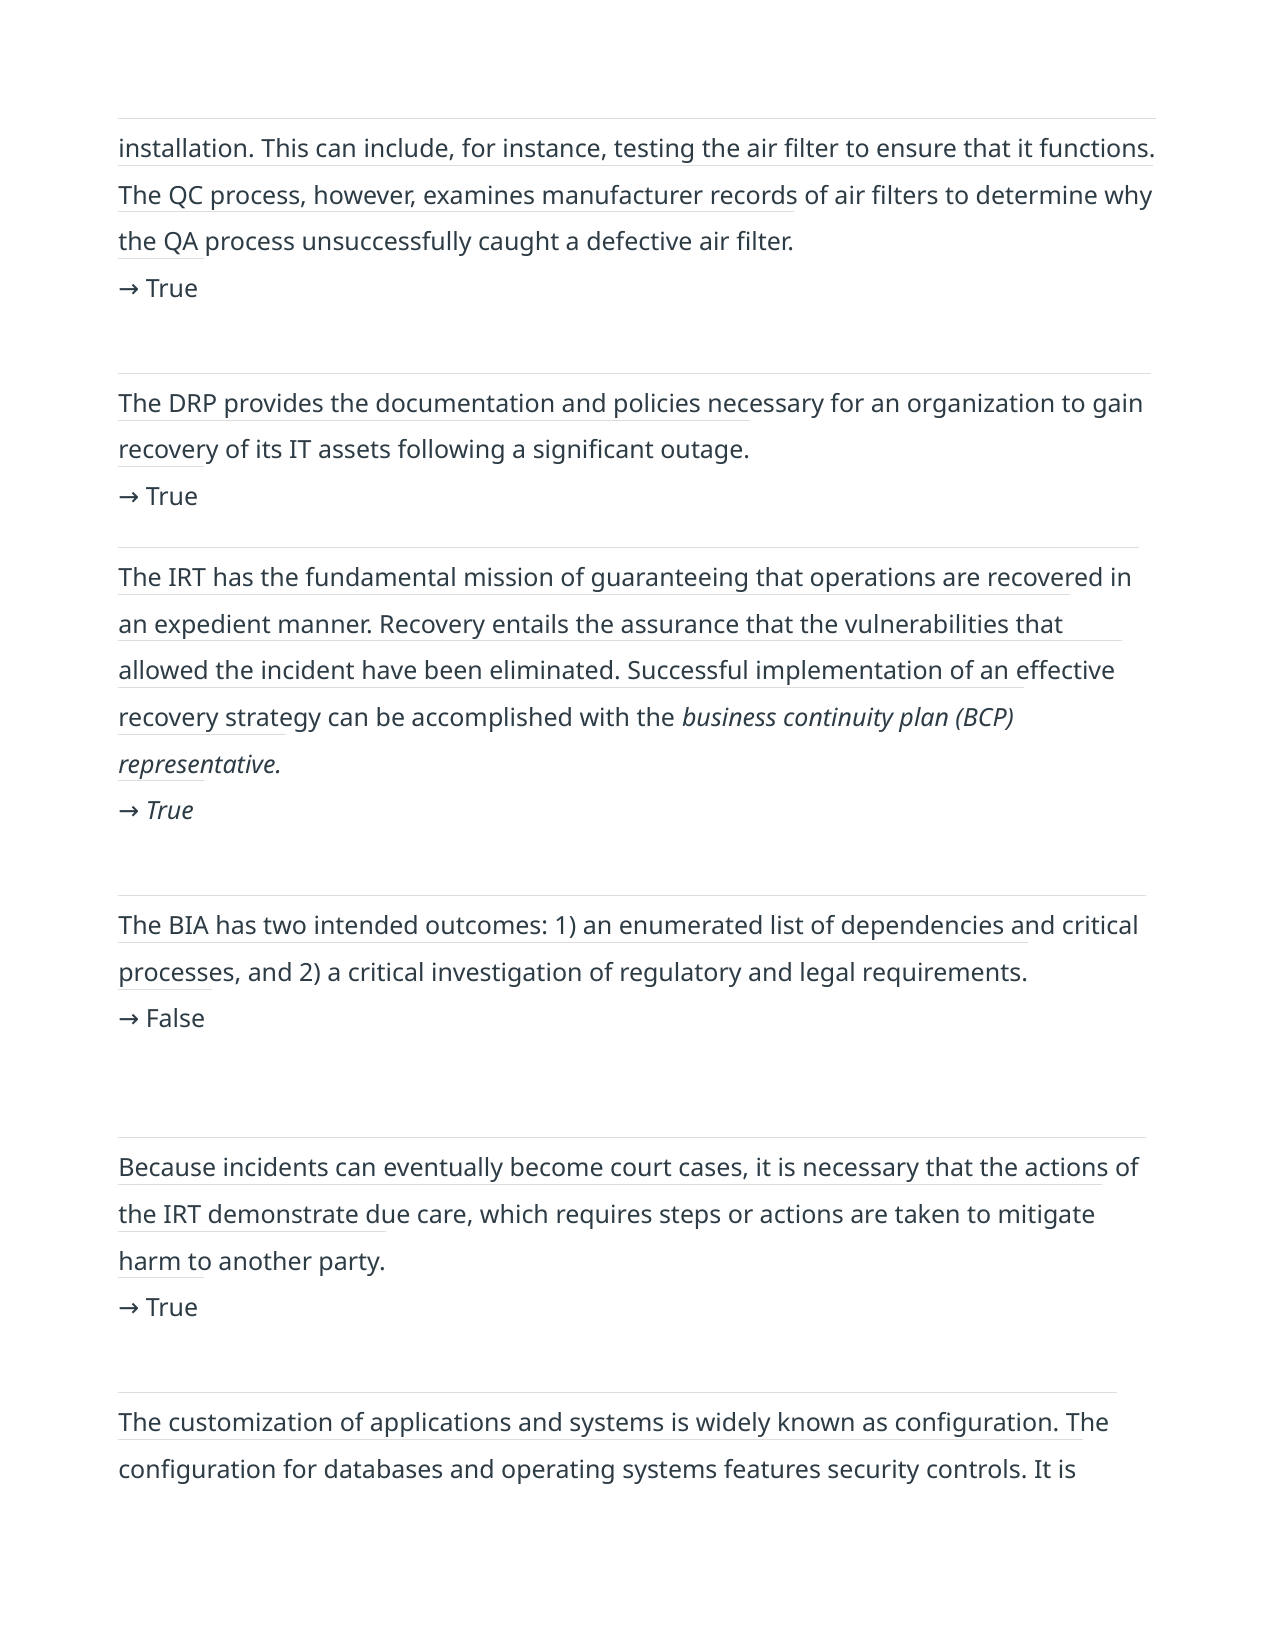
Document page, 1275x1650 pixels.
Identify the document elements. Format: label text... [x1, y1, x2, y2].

text → True [118, 1277, 1157, 1324]
text The IRT has the fundamental mission of guaranteeing that operations are recovered in an expedient manner. Recovery entails the assurance that the vulnerabilities that allowed the incident have been eliminated. Successful implementation of an effective recovery strategy can be accomplished with the business continuity plan (BCP) representative. [118, 547, 1157, 780]
text → True [118, 780, 1157, 827]
text The DRP provides the documentation and policies necessary for an organization to gain recovery of its IT assets following a significant outage. [118, 373, 1157, 466]
text → False [118, 988, 1157, 1035]
text → True [118, 258, 1157, 305]
text The BIA has two intended outcomes: 1) an enumerated list of dependencies and critical processes, and 2) a critical investigation of regulatory and legal requirements. [118, 895, 1157, 988]
text The customization of applications and systems is widely known as configuration. The configuration for databases and operating systems features security controls. It is [118, 1392, 1157, 1485]
text → True [118, 466, 1157, 513]
text Because incidents can eventually become court cases, it is necessary that the actions of the IRT demonstrate due care, which requires steps or actions are taken to mitigate harm to another party. [118, 1137, 1157, 1277]
text installation. This can include, for instance, testing the air filter to ensure that it functions. The QC process, however, examines manufacturer records of air filters to determine why the QA process unsuccessfully caught a defective air filter. [118, 118, 1157, 258]
